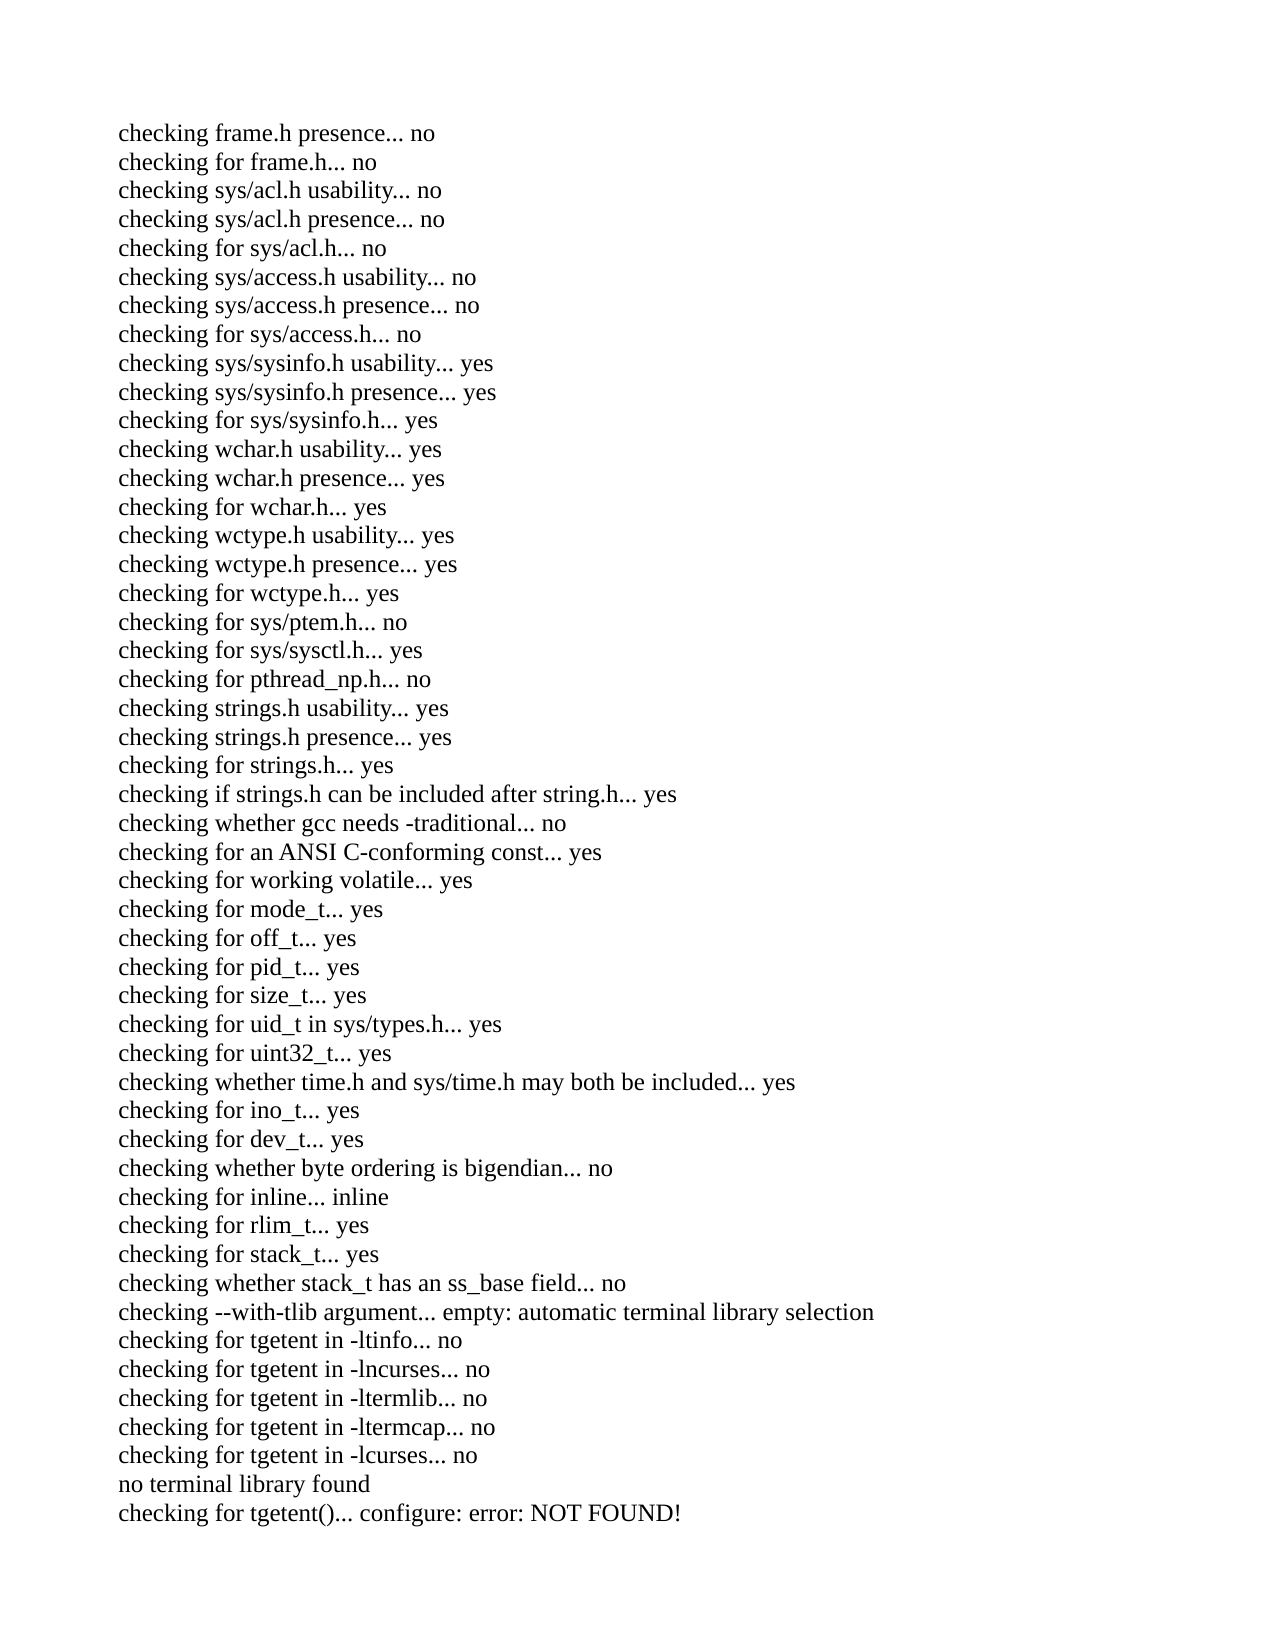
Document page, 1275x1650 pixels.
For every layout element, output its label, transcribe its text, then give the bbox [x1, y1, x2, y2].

text checking for tgetent in -ltermcap... no [118, 1412, 1157, 1441]
text checking for sys/ptem.h... no [118, 607, 1157, 636]
text checking if strings.h can be included after string.h... yes [118, 779, 1157, 808]
text checking for sys/sysctl.h... yes [118, 636, 1157, 664]
text no terminal library found [118, 1469, 1157, 1498]
text checking sys/access.h presence... no [118, 291, 1157, 319]
text checking wchar.h usability... yes [118, 434, 1157, 463]
text checking whether byte ordering is bigendian... no [118, 1153, 1157, 1182]
text checking whether gcc needs -traditional... no [118, 808, 1157, 837]
text checking strings.h usability... yes [118, 693, 1157, 722]
text checking wchar.h presence... yes [118, 463, 1157, 492]
text checking for size_t... yes [118, 981, 1157, 1009]
text checking for mode_t... yes [118, 894, 1157, 923]
text checking sys/access.h usability... no [118, 262, 1157, 291]
text checking for working volatile... yes [118, 866, 1157, 894]
text checking sys/sysinfo.h presence... yes [118, 377, 1157, 406]
text checking for tgetent in -lcurses... no [118, 1441, 1157, 1469]
text checking for tgetent in -lncurses... no [118, 1354, 1157, 1383]
text checking wctype.h usability... yes [118, 521, 1157, 549]
text checking for uint32_t... yes [118, 1038, 1157, 1067]
text checking sys/acl.h presence... no [118, 204, 1157, 233]
text checking wctype.h presence... yes [118, 549, 1157, 578]
text checking for pid_t... yes [118, 952, 1157, 981]
text checking for off_t... yes [118, 923, 1157, 952]
text checking for pthread_np.h... no [118, 664, 1157, 693]
text checking frame.h presence... no [118, 118, 1157, 147]
text checking for stack_t... yes [118, 1239, 1157, 1268]
text checking for sys/acl.h... no [118, 233, 1157, 262]
text checking for ino_t... yes [118, 1096, 1157, 1124]
text checking for an ANSI C-conforming const... yes [118, 837, 1157, 866]
text checking for tgetent()... configure: error: NOT FOUND! [118, 1498, 1157, 1527]
text checking for sys/sysinfo.h... yes [118, 406, 1157, 434]
text checking for uid_t in sys/types.h... yes [118, 1009, 1157, 1038]
text checking for tgetent in -ltermlib... no [118, 1383, 1157, 1412]
text checking sys/sysinfo.h usability... yes [118, 348, 1157, 377]
text checking for wchar.h... yes [118, 492, 1157, 521]
text checking for frame.h... no [118, 147, 1157, 176]
text checking whether stack_t has an ss_base field... no [118, 1268, 1157, 1297]
text checking --with-tlib argument... empty: automatic terminal library selection [118, 1297, 1157, 1326]
text checking for sys/access.h... no [118, 319, 1157, 348]
text checking for strings.h... yes [118, 751, 1157, 779]
text checking for rlim_t... yes [118, 1211, 1157, 1239]
text checking sys/acl.h usability... no [118, 176, 1157, 204]
text checking strings.h presence... yes [118, 722, 1157, 751]
text checking for dev_t... yes [118, 1124, 1157, 1153]
text checking for wctype.h... yes [118, 578, 1157, 607]
text checking whether time.h and sys/time.h may both be included... yes [118, 1067, 1157, 1096]
text checking for tgetent in -ltinfo... no [118, 1326, 1157, 1354]
text checking for inline... inline [118, 1182, 1157, 1211]
